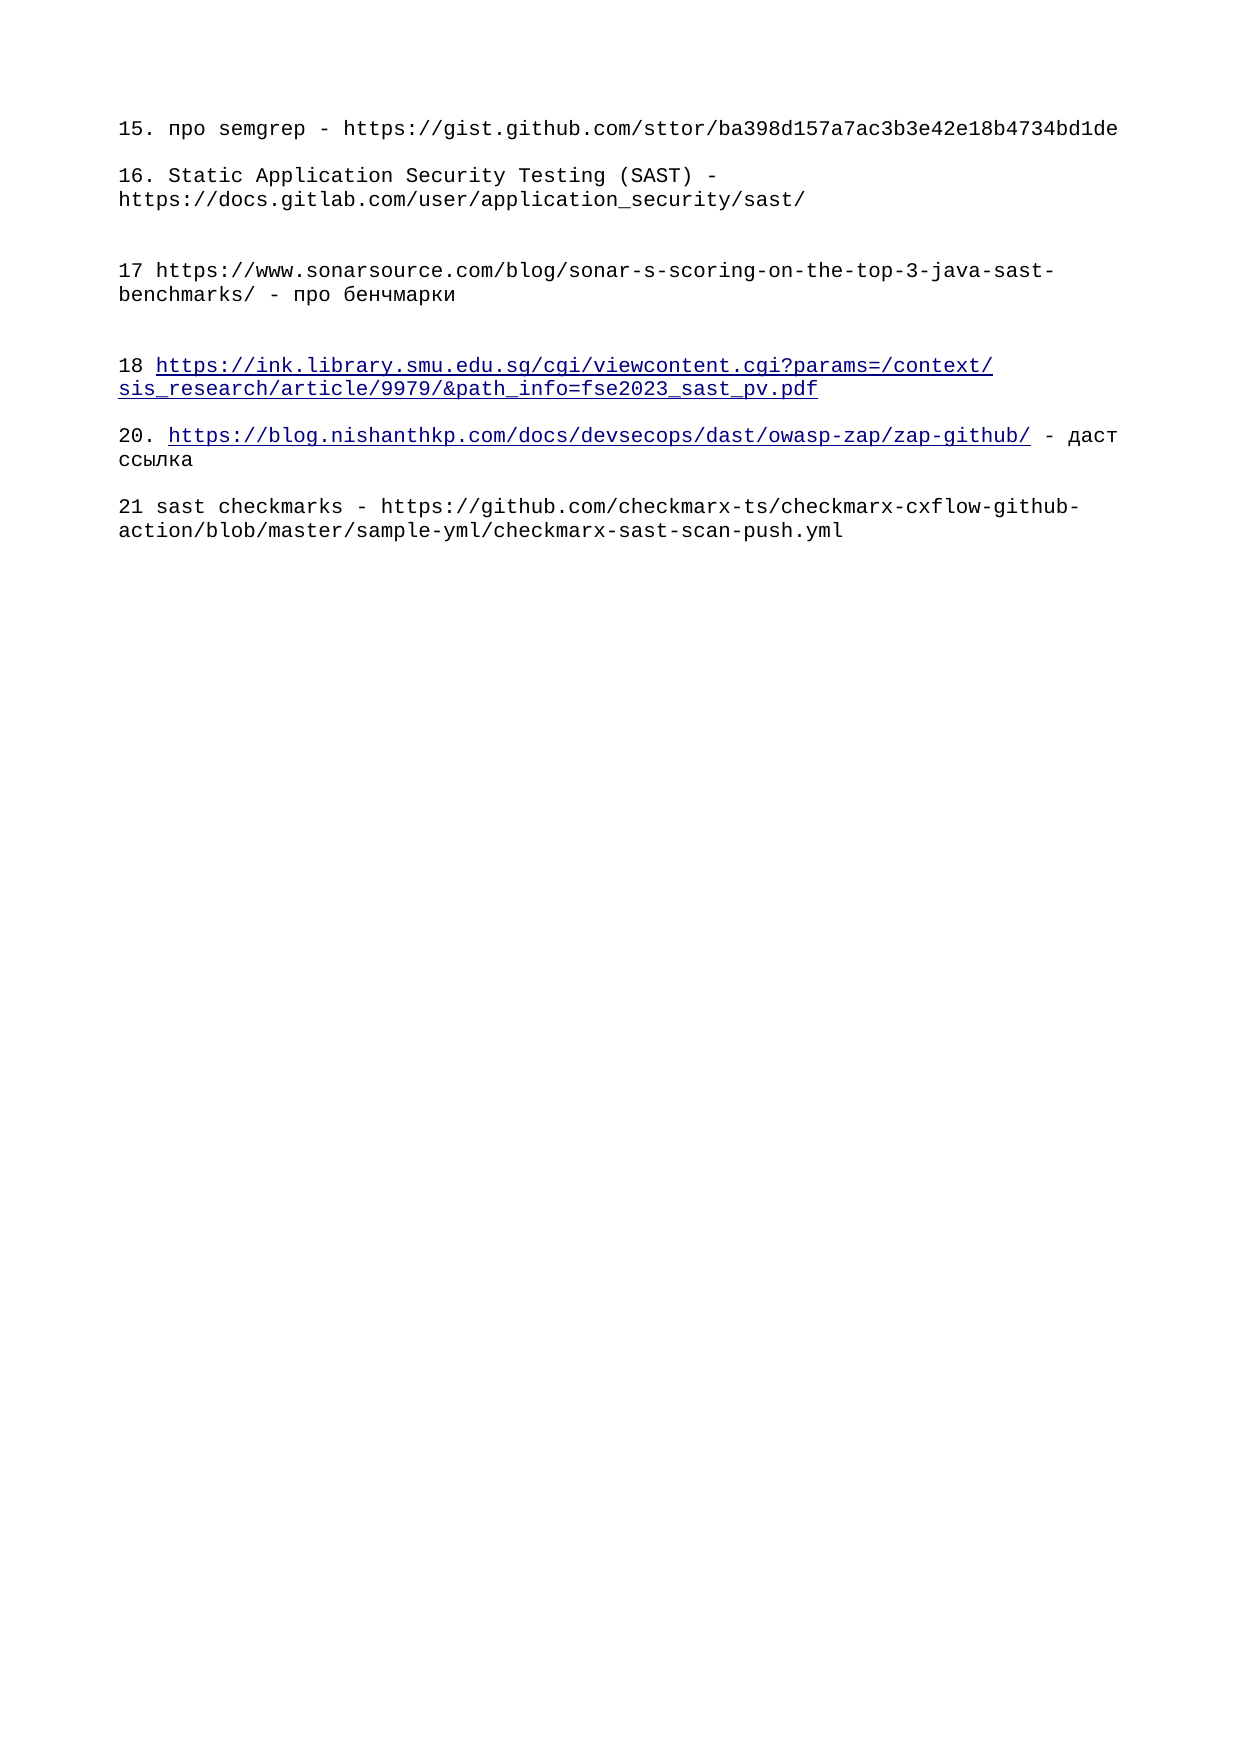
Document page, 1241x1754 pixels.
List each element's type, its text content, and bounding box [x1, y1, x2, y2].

text 20. https://blog.nishanthkp.com/docs/devsecops/dast/owasp-zap/zap-github/ - даст ссылка [118, 426, 1122, 473]
text 18 https://ink.library.smu.edu.sg/cgi/viewcontent.cgi?params=/context/sis_research/article/9979/&path_info=fse2023_sast_pv.pdf [118, 354, 1122, 402]
text 16. Static Application Security Testing (SAST) - https://docs.gitlab.com/user/application_security/sast/ [118, 165, 1122, 213]
text 17 https://www.sonarsource.com/blog/sonar-s-scoring-on-the-top-3-java-sast-benchmarks/ - про бенчмарки [118, 260, 1122, 307]
text 21 sast checkmarks - https://github.com/checkmarx-ts/checkmarx-cxflow-github-action/blob/master/sample-yml/checkmarx-sast-scan-push.yml [118, 496, 1122, 544]
text 15. про semgrep - https://gist.github.com/sttor/ba398d157a7ac3b3e42e18b4734bd1de [118, 118, 1122, 142]
